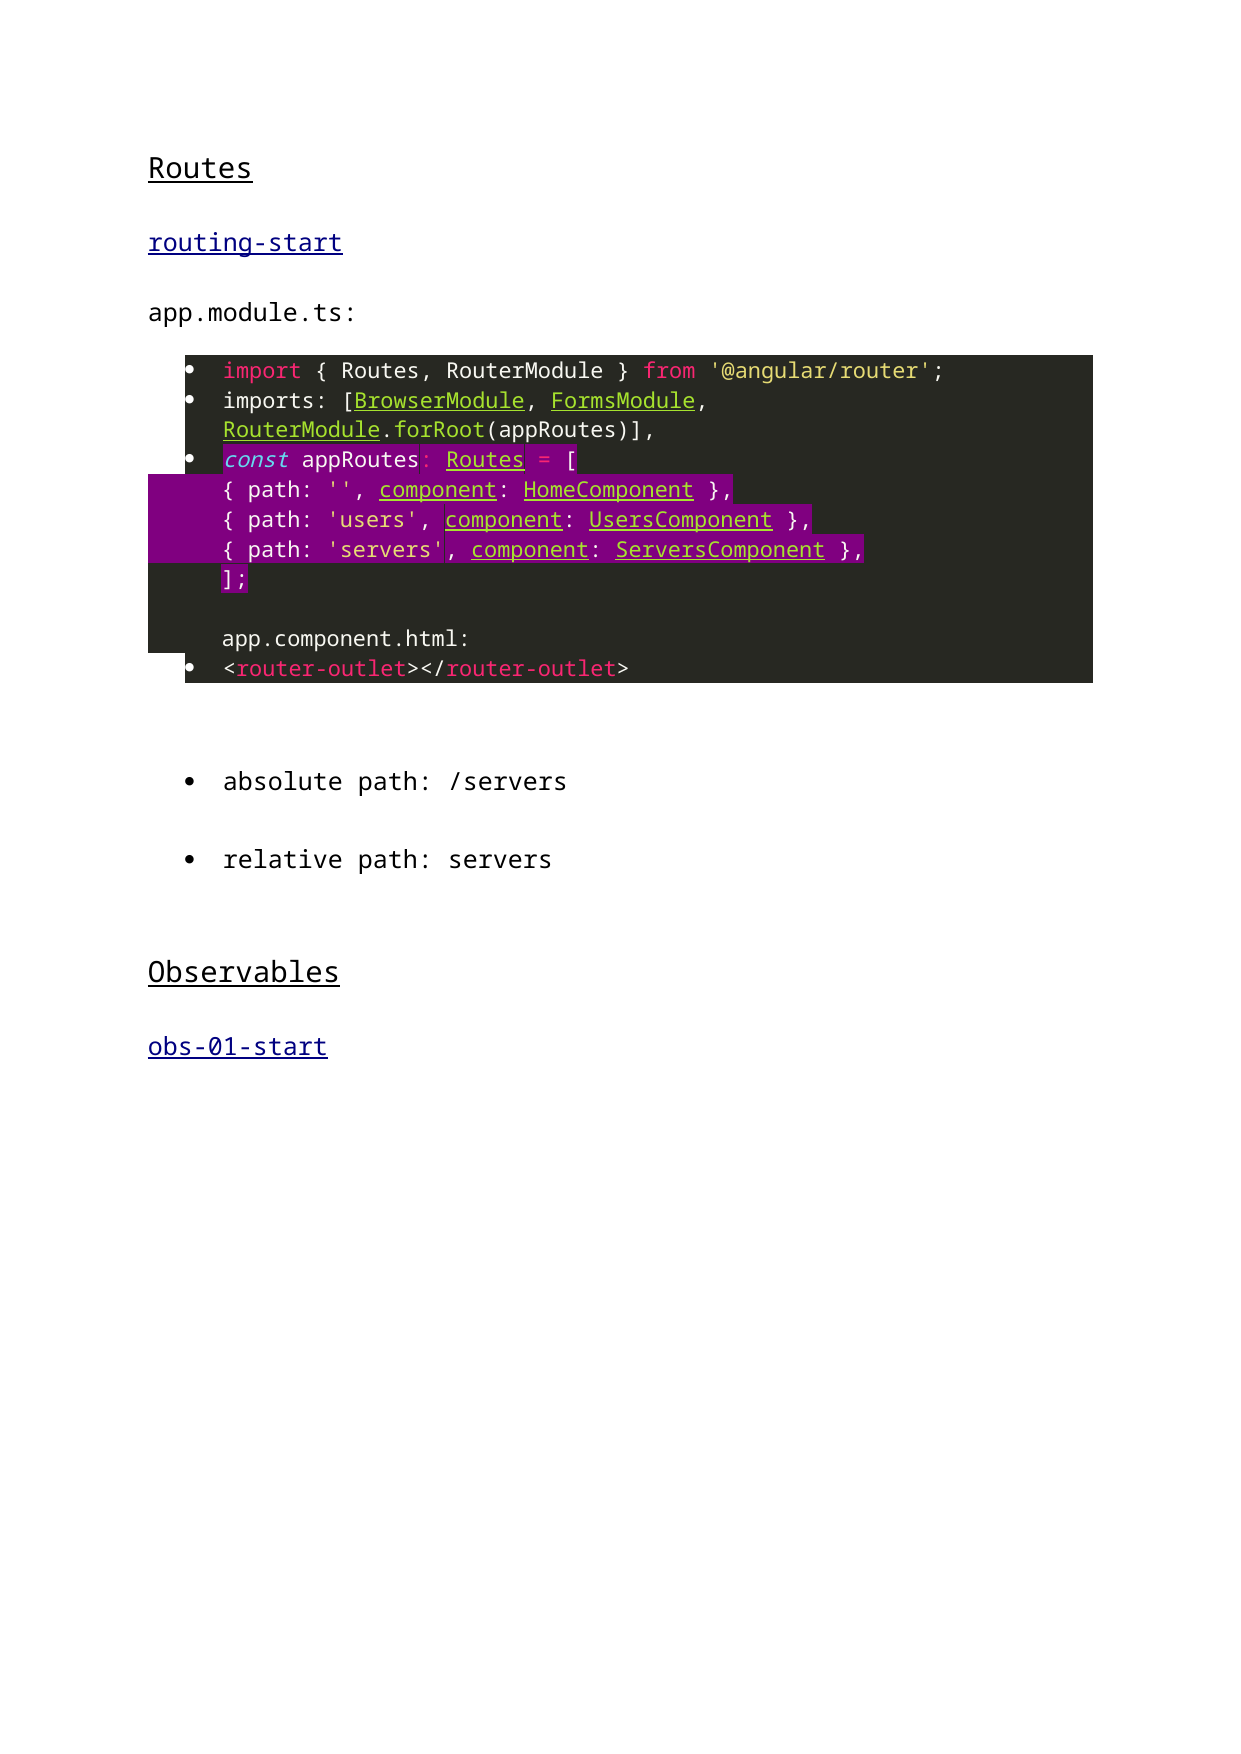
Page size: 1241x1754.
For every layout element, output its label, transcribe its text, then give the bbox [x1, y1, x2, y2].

text { path: 'users', component: UsersComponent }, [148, 504, 1093, 534]
list import { Routes, RouterModule } from '@angular/router'; [185, 355, 1093, 385]
text routing-start [148, 224, 1093, 258]
text { path: '', component: HomeComponent }, [148, 474, 1093, 504]
text obs-01-start [148, 1028, 1093, 1101]
text app.component.html: [148, 623, 1093, 653]
text ]; [148, 563, 1093, 593]
list const appRoutes: Routes = [ [185, 444, 1093, 474]
list absolute path: /servers [185, 763, 1093, 797]
subtitle Routes [148, 148, 1093, 187]
list imports: [BrowserModule, FormsModule, RouterModule.forRoot(appRoutes)], [185, 385, 1093, 444]
subtitle Observables [148, 951, 1093, 991]
text { path: 'servers', component: ServersComponent }, [148, 534, 1093, 563]
list relative path: servers [185, 842, 1093, 876]
list <router-outlet></router-outlet> [185, 653, 1093, 683]
text app.module.ts: [148, 295, 1093, 329]
